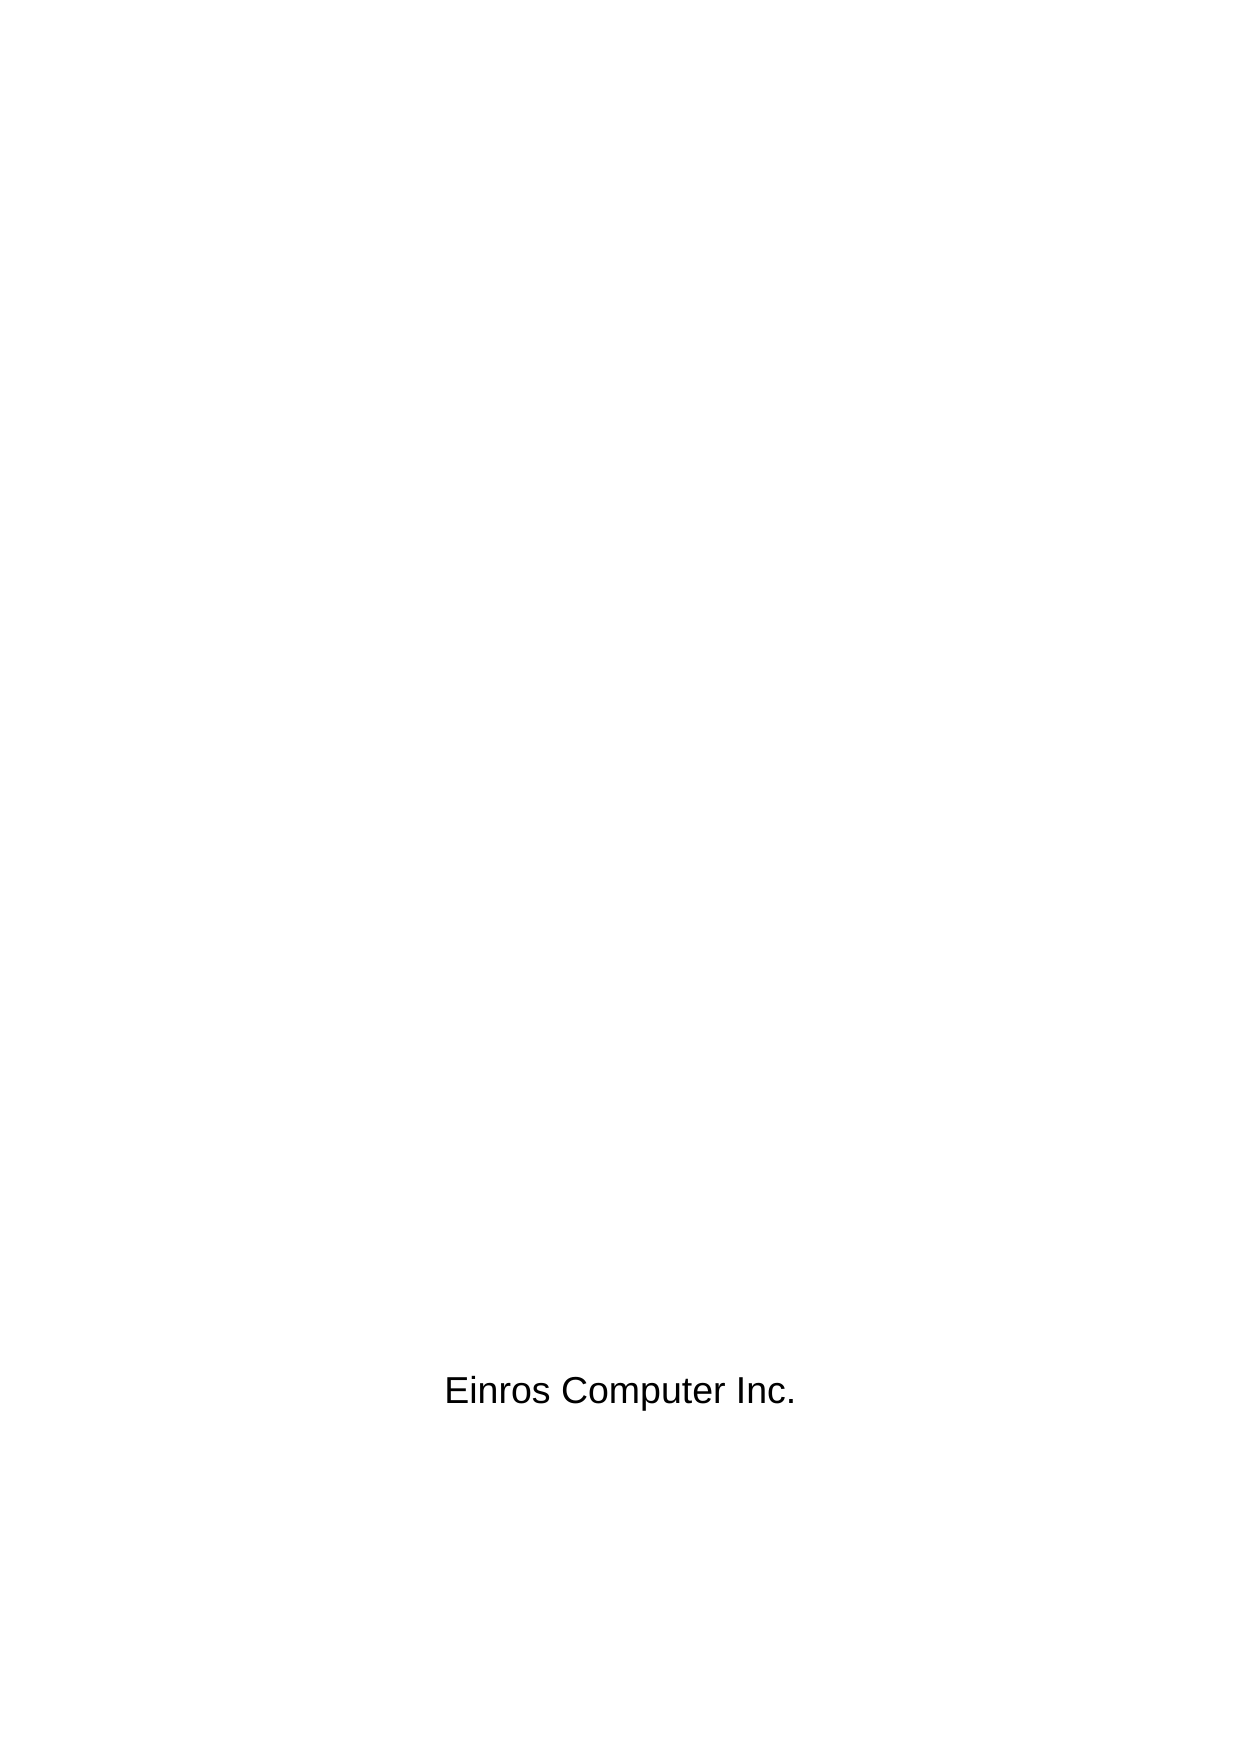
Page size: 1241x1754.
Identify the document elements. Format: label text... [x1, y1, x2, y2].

text Einros Computer Inc. [118, 1369, 1122, 1412]
